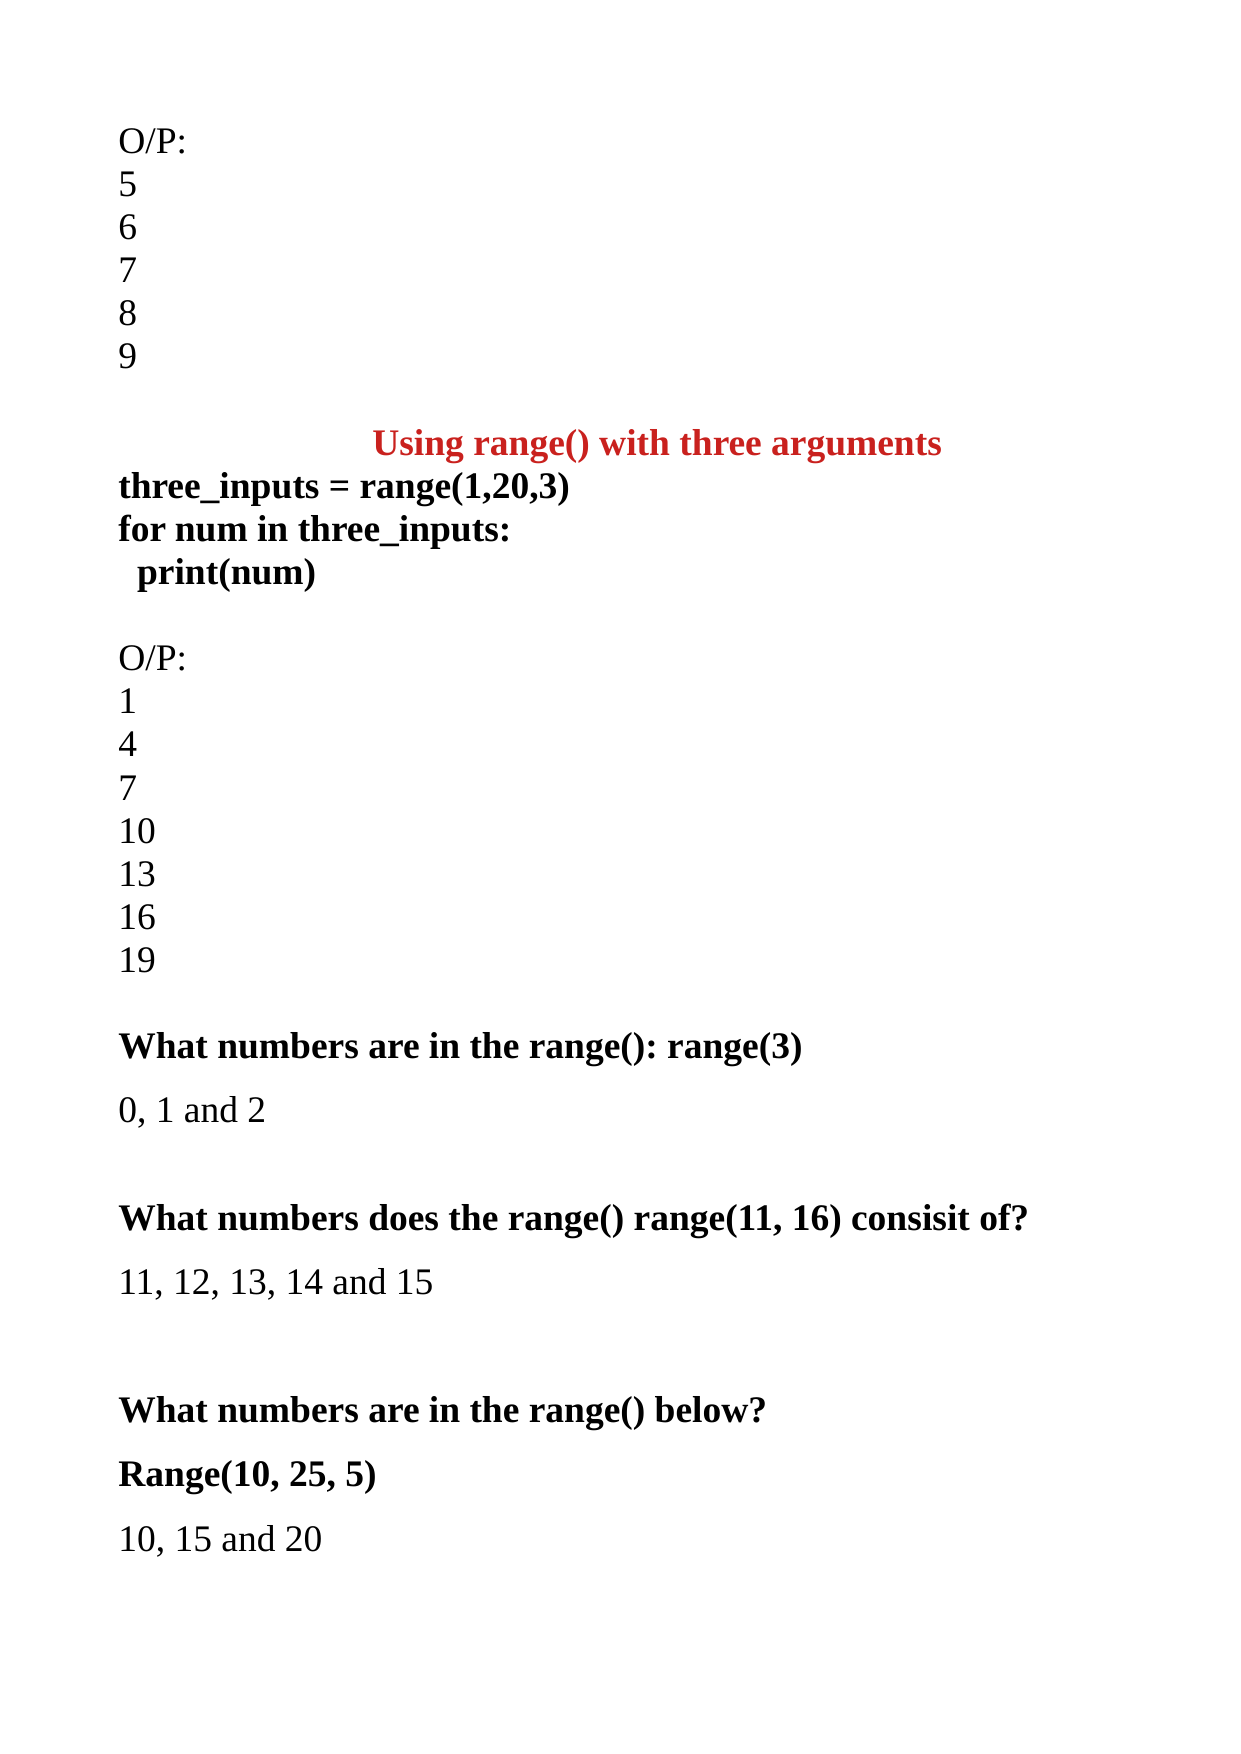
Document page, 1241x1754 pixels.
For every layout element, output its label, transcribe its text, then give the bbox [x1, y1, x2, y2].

text 8 [118, 291, 1122, 334]
text 10, 15 and 20 [118, 1516, 1122, 1559]
text 5 [118, 161, 1122, 204]
text 6 [118, 204, 1122, 247]
text 7 [118, 247, 1122, 291]
text print(num) [118, 549, 1122, 592]
text 16 [118, 894, 1122, 937]
text What numbers does the range() range(11, 16) consisit of? [118, 1195, 1122, 1238]
text What numbers are in the range(): range(3) [118, 1024, 1122, 1067]
text O/P: [118, 636, 1122, 679]
text Using range() with three arguments [118, 420, 1122, 463]
text 7 [118, 765, 1122, 808]
text 0, 1 and 2 [118, 1088, 1122, 1131]
text 10 [118, 808, 1122, 851]
text for num in three_inputs: [118, 506, 1122, 549]
text 9 [118, 334, 1122, 377]
text 11, 12, 13, 14 and 15 [118, 1259, 1122, 1302]
text 13 [118, 851, 1122, 894]
text 1 [118, 679, 1122, 722]
text Range(10, 25, 5) [118, 1452, 1122, 1495]
text What numbers are in the range() below? [118, 1388, 1122, 1431]
text 19 [118, 937, 1122, 981]
text three_inputs = range(1,20,3) [118, 463, 1122, 506]
text O/P: [118, 118, 1122, 161]
text 4 [118, 722, 1122, 765]
